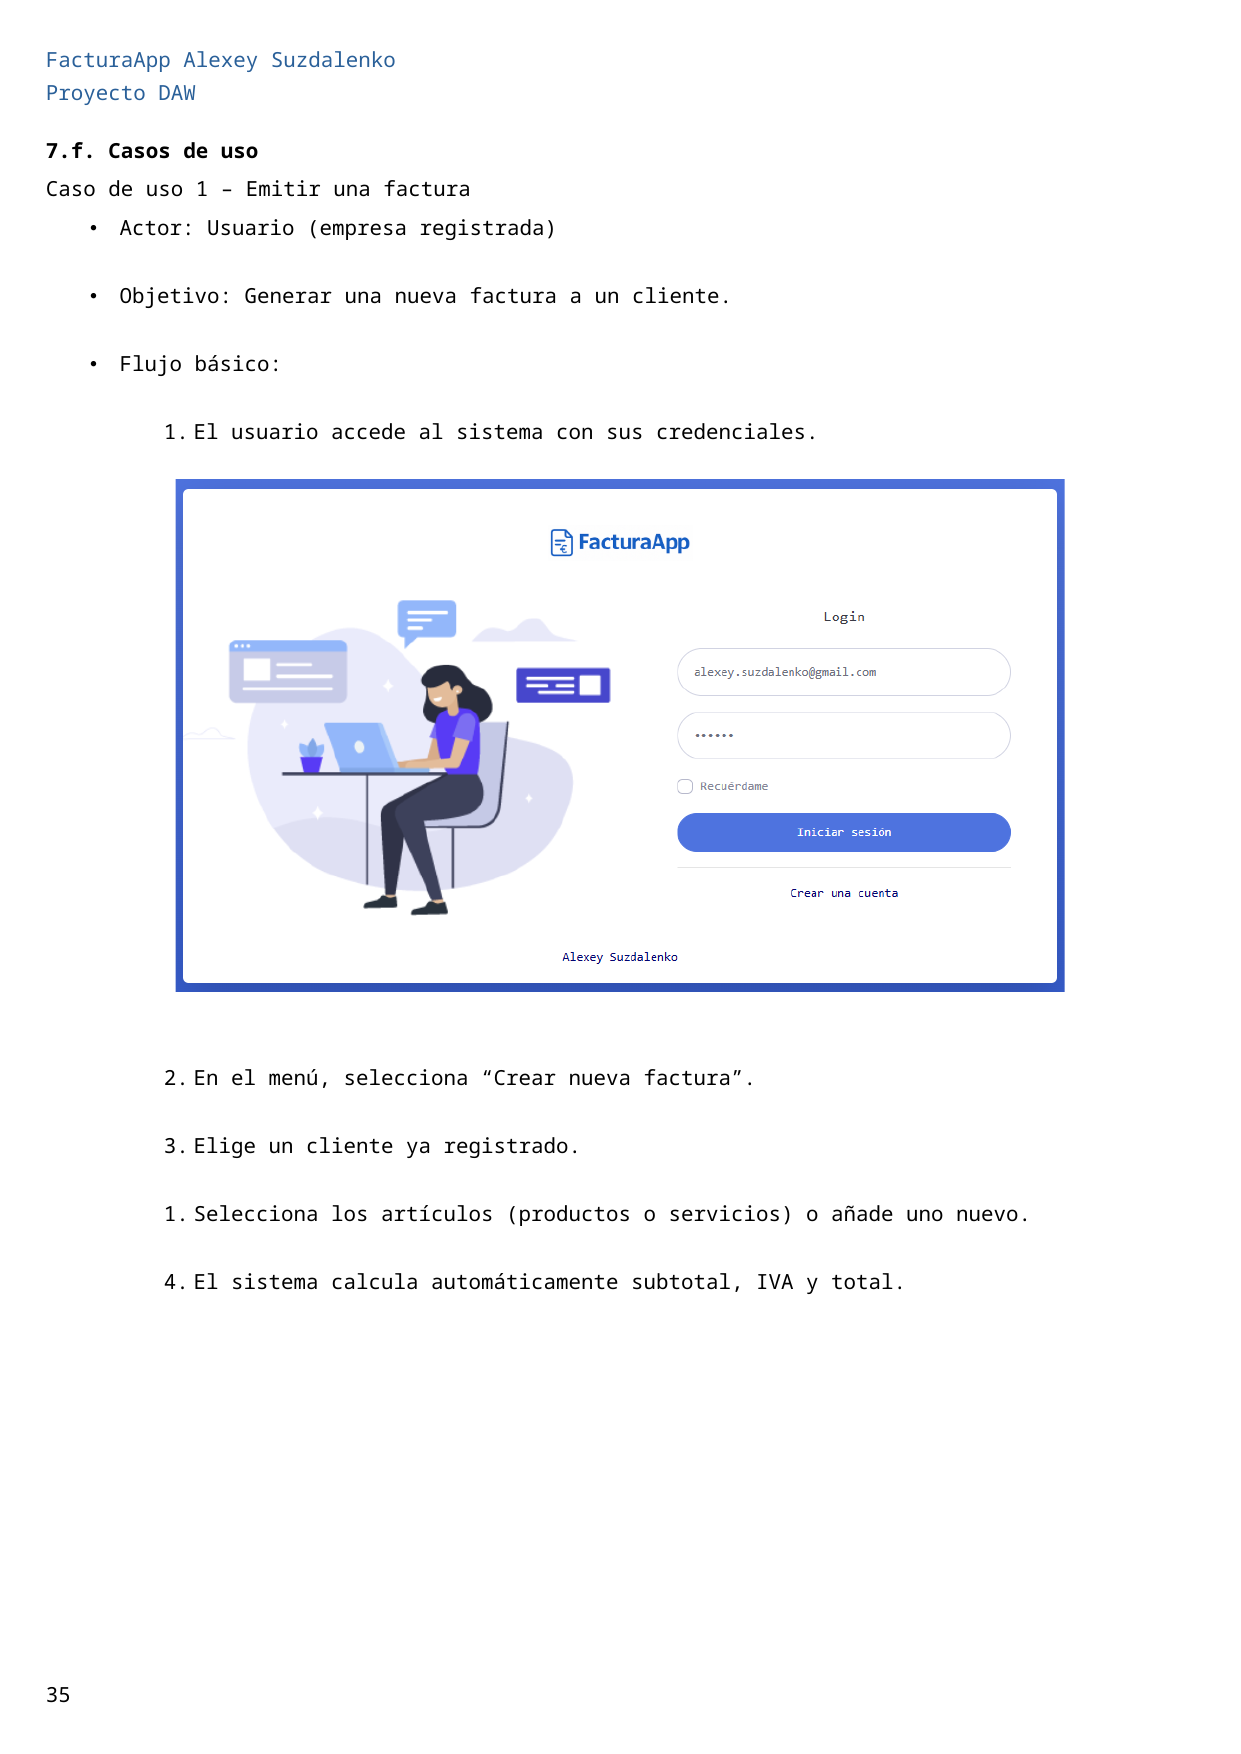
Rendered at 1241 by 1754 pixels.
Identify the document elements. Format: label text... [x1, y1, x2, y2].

text 7.f. Casos de uso [46, 136, 1195, 164]
picture [175, 479, 1065, 992]
list Flujo básico: [90, 349, 1195, 378]
list Objetivo: Generar una nueva factura a un cliente. [90, 281, 1195, 309]
subtitle Caso de uso 1 – Emitir una factura [46, 174, 1195, 203]
list Elige un cliente ya registrado. [164, 1131, 1195, 1160]
list Selecciona los artículos (productos o servicios) o añade uno nuevo. [164, 1199, 1195, 1228]
list Actor: Usuario (empresa registrada) [90, 213, 1195, 242]
list El sistema calcula automáticamente subtotal, IVA y total. [164, 1267, 1195, 1296]
list En el menú, selecciona “Crear nueva factura”. [164, 1063, 1195, 1092]
list El usuario accede al sistema con sus credenciales. [164, 417, 1195, 446]
